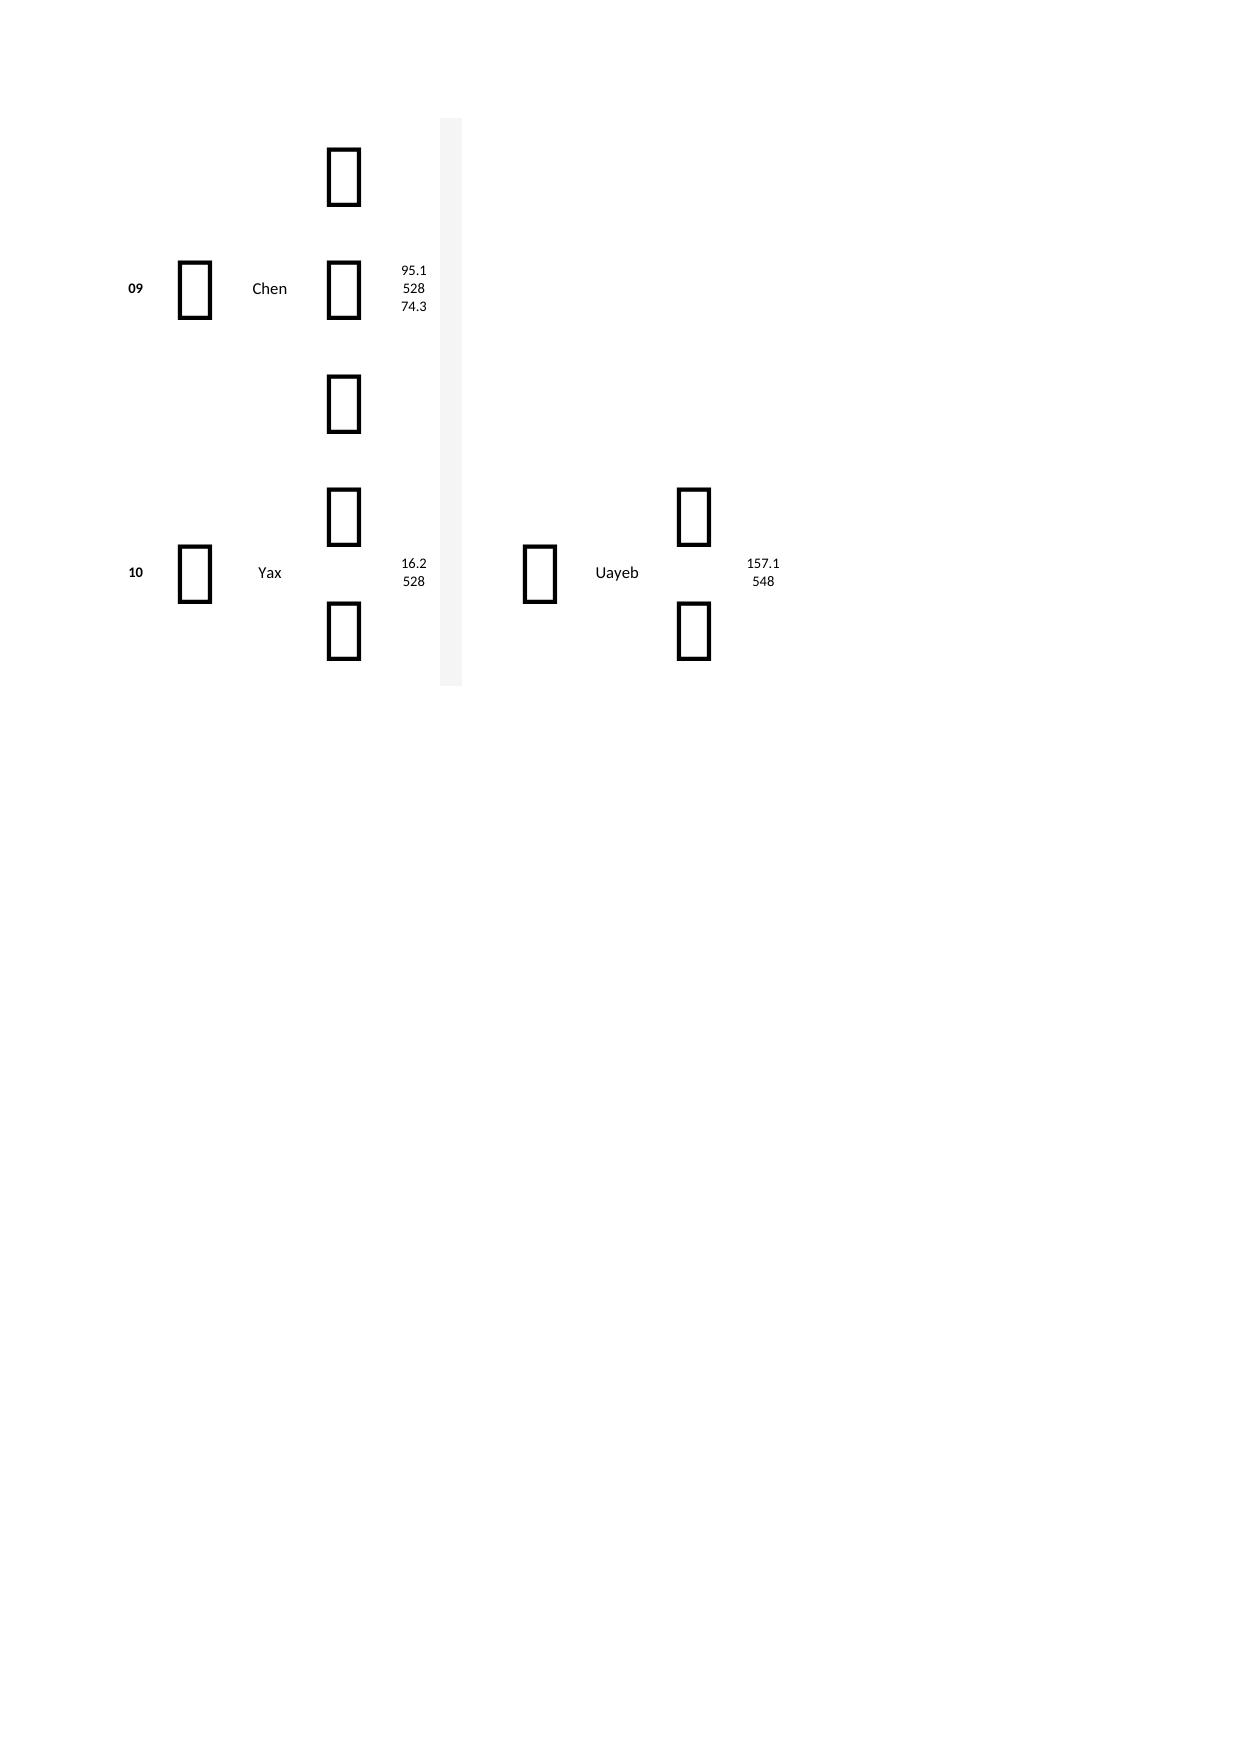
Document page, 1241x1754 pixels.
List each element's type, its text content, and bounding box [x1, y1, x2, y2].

table_cell Chen [238, 118, 301, 459]
table_cell 10 [118, 459, 153, 686]
table_cell Yax [238, 459, 301, 686]
table_cell [463, 118, 497, 459]
table_cell 󶟶 [497, 459, 583, 686]
table_cell 󶟬 [153, 118, 238, 459]
table_cell [651, 118, 736, 459]
table_cell [440, 459, 462, 686]
table_cell 16.2 528 [387, 459, 440, 686]
table_cell 09 [118, 118, 153, 459]
table_cell [736, 118, 789, 459]
table_cell [583, 118, 651, 459]
table_cell [463, 459, 497, 686]
table_cell 95.1 528 74.3 [387, 118, 440, 459]
table_cell 157.1 548 [736, 459, 789, 686]
table_cell 󶖔󶋼 [301, 459, 387, 686]
table_cell Uayeb [583, 459, 651, 686]
table_cell 󶟭 [153, 459, 238, 686]
table_cell [440, 118, 462, 459]
table_cell 󶖩󶎸 [651, 459, 736, 686]
table_cell [497, 118, 583, 459]
table_cell 󶉎󶖔󶒄 [301, 118, 387, 459]
